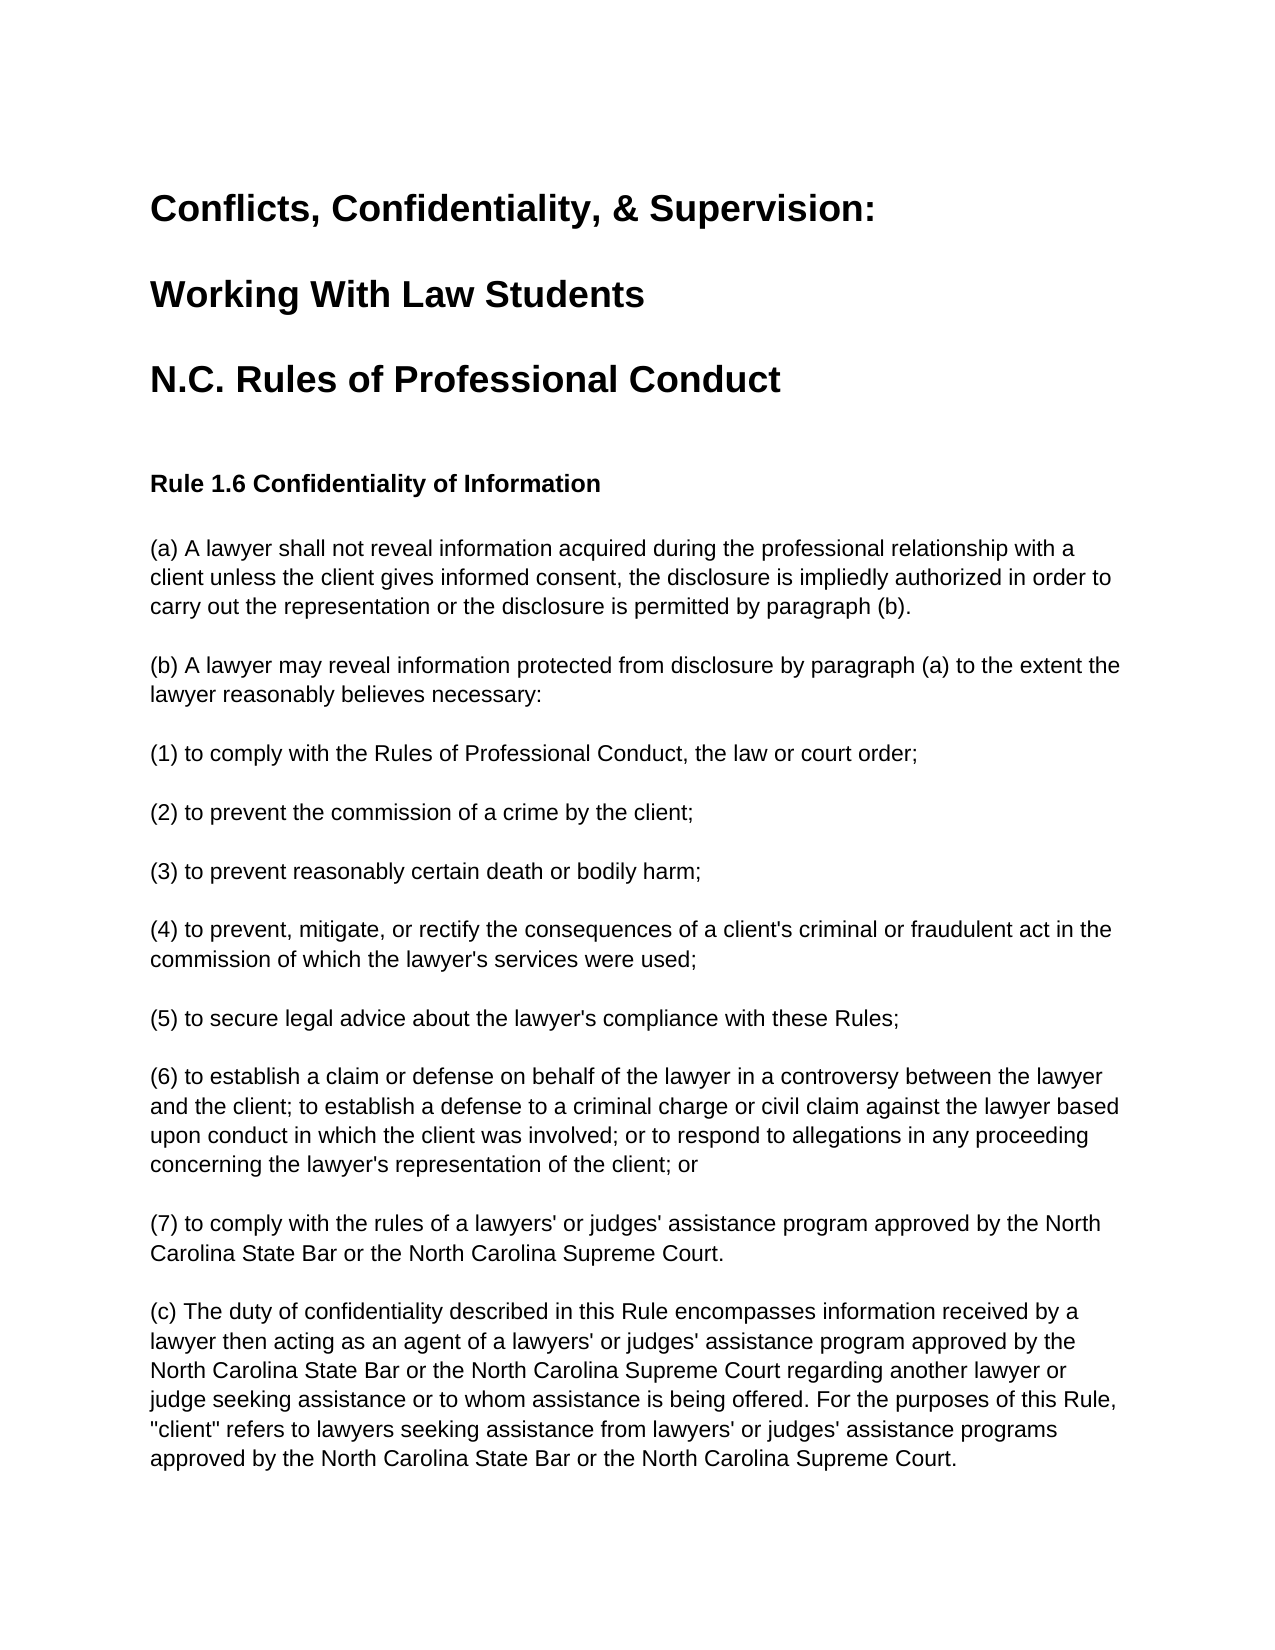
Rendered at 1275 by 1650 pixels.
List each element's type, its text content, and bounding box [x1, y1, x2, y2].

text (1) to comply with the Rules of Professional Conduct, the law or court order; [150, 741, 1125, 766]
text (a) A lawyer shall not reveal information acquired during the professional relationship with a client unless the client gives informed consent, the disclosure is impliedly authorized in order to carry out the representation or the disclosure is permitted by paragraph (b). [150, 535, 1125, 619]
subtitle N.C. Rules of Professional Conduct [150, 359, 1125, 401]
subtitle Working With Law Students [150, 273, 1125, 315]
subtitle Conflicts, Confidentiality, & Supervision: [150, 187, 1125, 229]
text (5) to secure legal advice about the lawyer's compliance with these Rules; [150, 1005, 1125, 1031]
text (2) to prevent the commission of a crime by the client; [150, 799, 1125, 825]
text (6) to establish a claim or defense on behalf of the lawyer in a controversy between the lawyer and the client; to establish a defense to a criminal charge or civil claim against the lawyer based upon conduct in which the client was involved; or to respond to allegations in any proceeding concerning the lawyer's representation of the client; or [150, 1064, 1125, 1178]
text (c) The duty of confidentiality described in this Rule encompasses information received by a lawyer then acting as an agent of a lawyers' or judges' assistance program approved by the North Carolina State Bar or the North Carolina Supreme Court regarding another lawyer or judge seeking assistance or to whom assistance is being offered. For the purposes of this Rule, "client" refers to lawyers seeking assistance from lawyers' or judges' assistance programs approved by the North Carolina State Bar or the North Carolina Supreme Court. [150, 1299, 1125, 1471]
subtitle Rule 1.6 Confidentiality of Information [150, 469, 1125, 497]
text (b) A lawyer may reveal information protected from disclosure by paragraph (a) to the extent the lawyer reasonably believes necessary: [150, 653, 1125, 708]
text (4) to prevent, mitigate, or rectify the consequences of a client's criminal or fraudulent act in the commission of which the lawyer's services were used; [150, 917, 1125, 972]
text (3) to prevent reasonably certain death or bodily harm; [150, 858, 1125, 884]
text (7) to comply with the rules of a lawyers' or judges' assistance program approved by the North Carolina State Bar or the North Carolina Supreme Court. [150, 1211, 1125, 1266]
